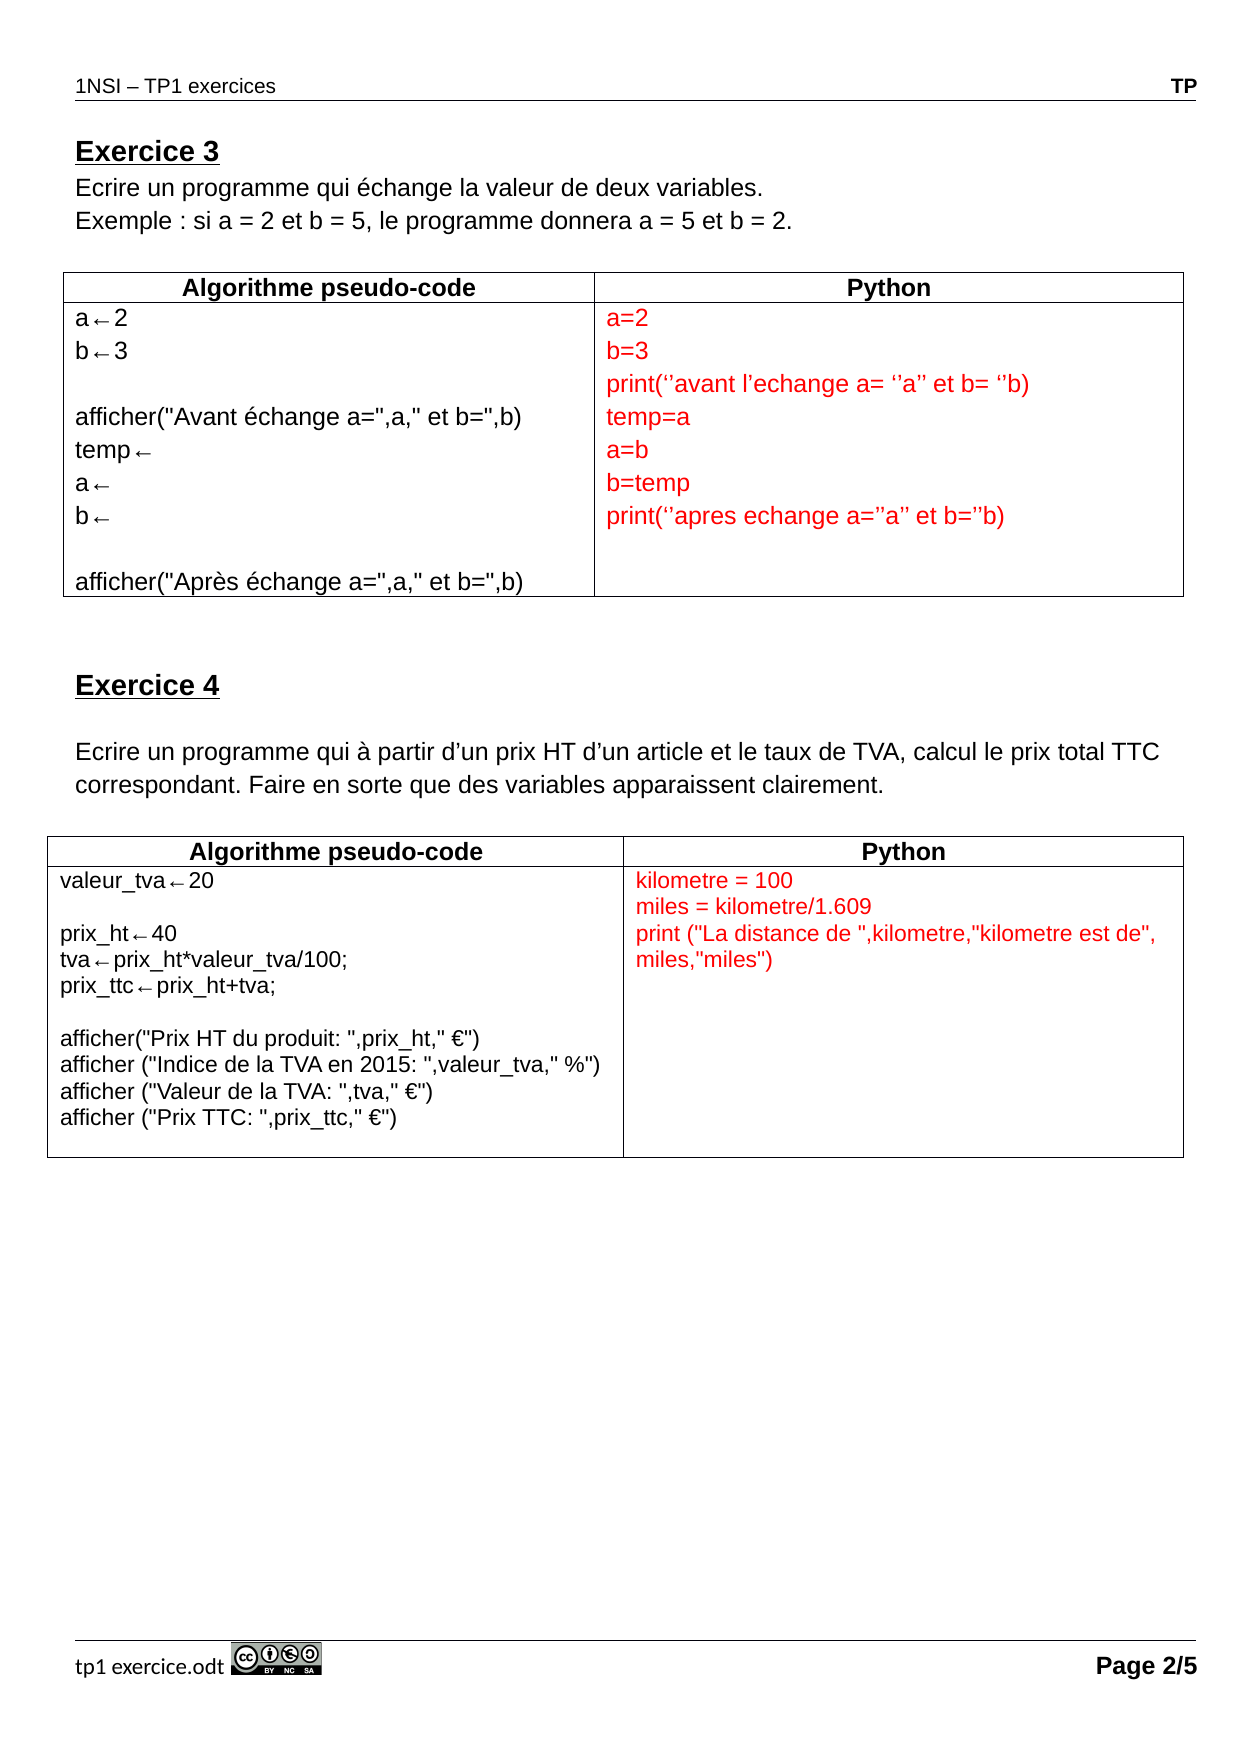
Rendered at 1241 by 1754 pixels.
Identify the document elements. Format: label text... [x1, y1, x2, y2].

table_cell kilometre = 100 miles = kilometre/1.609 print ("La distance de ",kilometre,"kilometre est de", miles,"miles") [624, 867, 1183, 1157]
text Exemple : si a = 2 et b = 5, le programme donnera a = 5 et b = 2. [75, 206, 1196, 235]
table_header Python [624, 837, 1183, 866]
table_header Python [595, 273, 1183, 302]
table_header Algorithme pseudo-code [64, 273, 594, 302]
table_cell a=2 b=3 print(‘’avant l’echange a= ‘’a’’ et b= ‘’b) temp=a a=b b=temp print(‘’apres echange a=’’a’’ et b=’’b) [595, 303, 1183, 596]
text Ecrire un programme qui à partir d’un prix HT d’un article et le taux de TVA, calcul le prix total TTC correspondant. Faire en sorte que des variables apparaissent clairement. [75, 737, 1196, 799]
text Exercice 4 [75, 668, 1196, 702]
text Exercice 3 [75, 134, 1196, 168]
table_header Algorithme pseudo-code [48, 837, 623, 866]
table_cell valeur_tva←20 prix_ht←40 tva←prix_ht*valeur_tva/100; prix_ttc←prix_ht+tva; afficher("Prix HT du produit: ",prix_ht," €") afficher ("Indice de la TVA en 2015: ",valeur_tva," %") afficher ("Valeur de la TVA: ",tva," €") afficher ("Prix TTC: ",prix_ttc," €") [48, 867, 623, 1157]
picture [231, 1642, 322, 1675]
table_cell a←2 b←3 afficher("Avant échange a=",a," et b=",b) temp← a← b← afficher("Après échange a=",a," et b=",b) [64, 303, 594, 596]
text Ecrire un programme qui échange la valeur de deux variables. [75, 173, 1196, 202]
